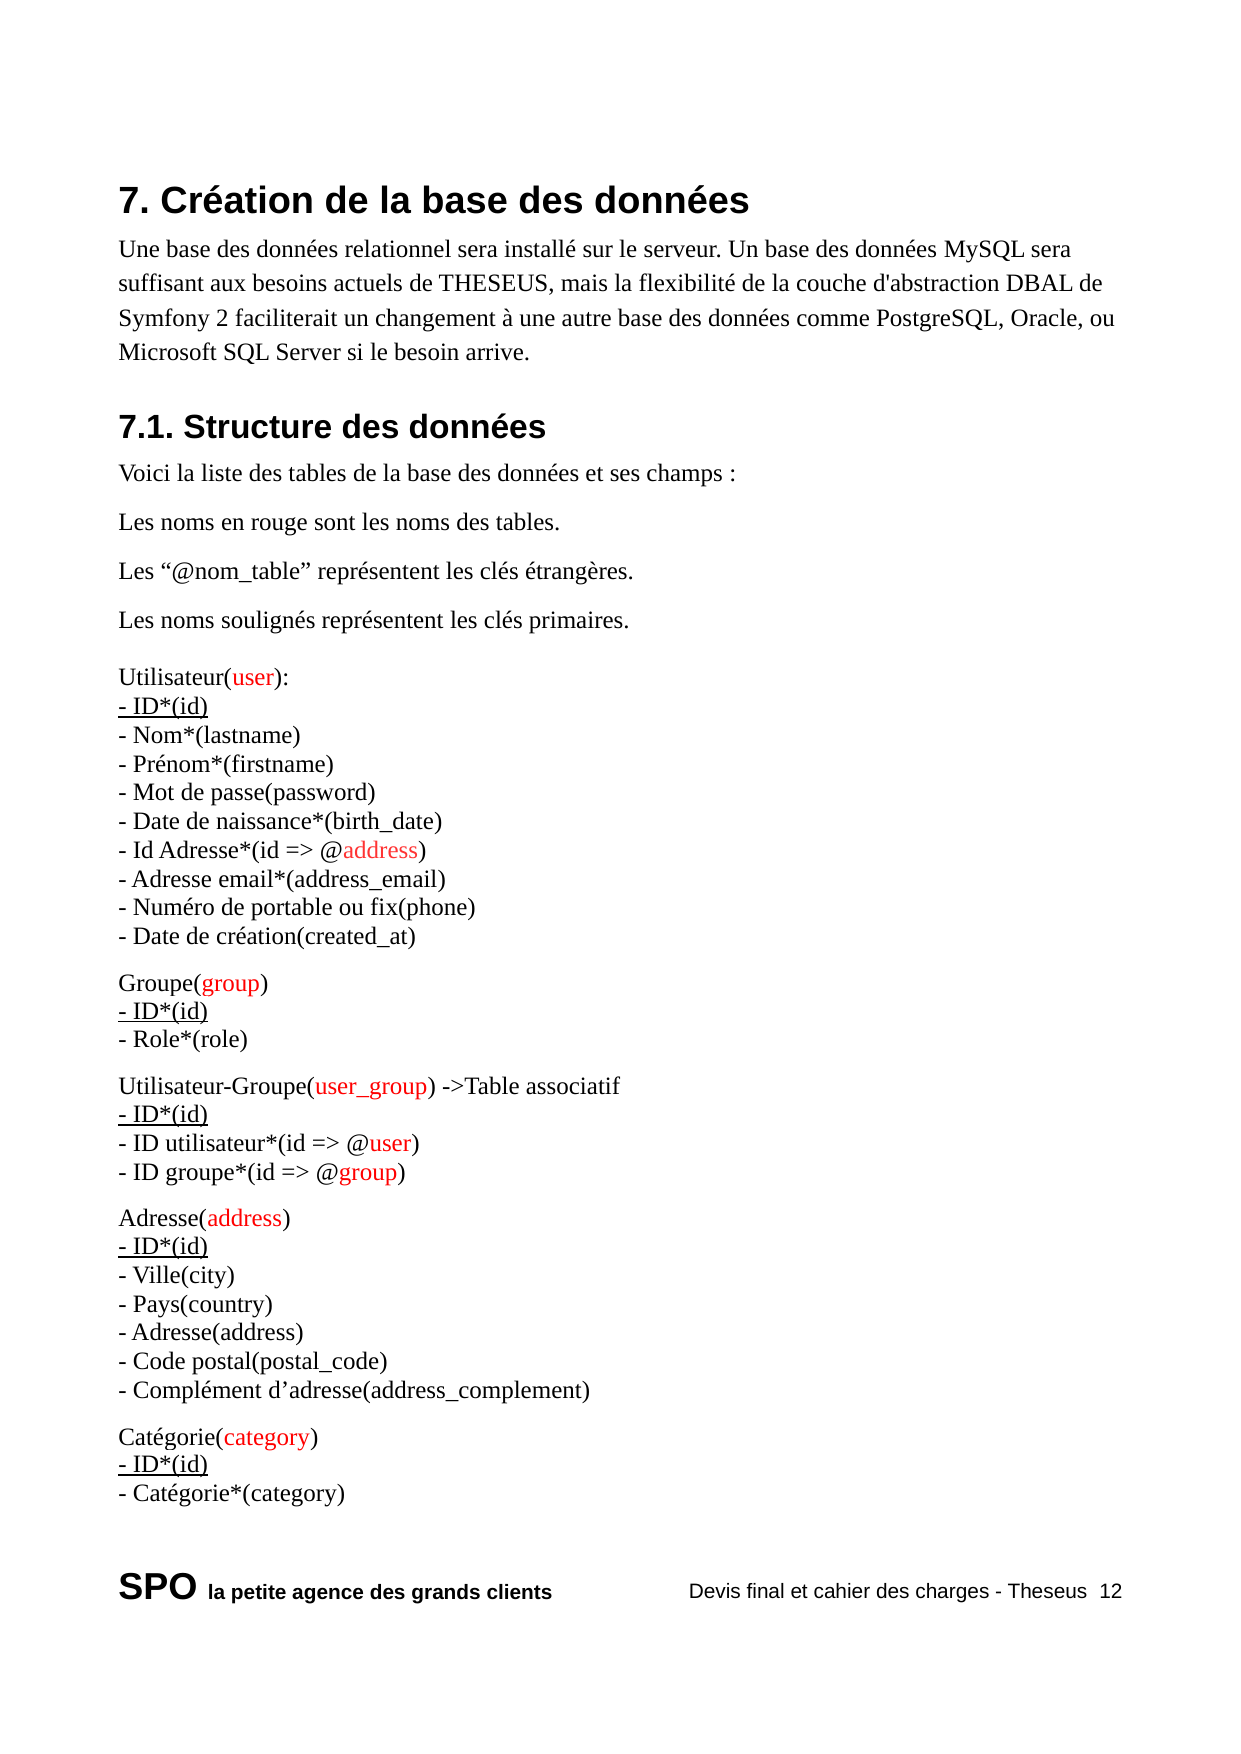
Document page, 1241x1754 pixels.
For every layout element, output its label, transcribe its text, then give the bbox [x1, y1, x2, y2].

text Les noms en rouge sont les noms des tables. [118, 507, 1122, 536]
text - Numéro de portable ou fix(phone) [118, 893, 1122, 922]
text - Ville(city) [118, 1260, 1122, 1289]
text - Role*(role) [118, 1025, 1122, 1054]
text - Prénom*(firstname) [118, 749, 1122, 778]
text - ID*(id) [118, 692, 1122, 720]
text - Adresse(address) [118, 1318, 1122, 1347]
text - Complément d’adresse(address_complement) [118, 1375, 1122, 1404]
text - Code postal(postal_code) [118, 1347, 1122, 1375]
text Les noms soulignés représentent les clés primaires. [118, 605, 1122, 634]
text - Id Adresse*(id => @address) [118, 835, 1122, 864]
text - ID*(id) [118, 1099, 1122, 1128]
text - Nom*(lastname) [118, 720, 1122, 749]
text Groupe(group) [118, 971, 1122, 996]
text - ID*(id) [118, 1450, 1122, 1479]
text Catégorie(category) [118, 1425, 1122, 1450]
text Adresse(address) [118, 1207, 1122, 1232]
subtitle 7.1. Structure des données [118, 407, 1122, 446]
text Les “@nom_table” représentent les clés étrangères. [118, 556, 1122, 585]
text - Catégorie*(category) [118, 1479, 1122, 1507]
text - Pays(country) [118, 1289, 1122, 1318]
text - ID*(id) [118, 1232, 1122, 1260]
text Utilisateur-Groupe(user_group) ->Table associatif [118, 1074, 1122, 1099]
text - Date de naissance*(birth_date) [118, 807, 1122, 835]
text - ID utilisateur*(id => @user) [118, 1128, 1122, 1157]
text Une base des données relationnel sera installé sur le serveur. Un base des données MySQL sera suffisant aux besoins actuels de THESEUS, mais la flexibilité de la couche d'abstraction DBAL de Symfony 2 faciliterait un changement à une autre base des données comme PostgreSQL, Oracle, ou Microsoft SQL Server si le besoin arrive. [118, 234, 1122, 366]
text - Date de création(created_at) [118, 922, 1122, 950]
subtitle 7. Création de la base des données [118, 178, 1122, 222]
text - Mot de passe(password) [118, 778, 1122, 807]
text - Adresse email*(address_email) [118, 864, 1122, 893]
text Voici la liste des tables de la base des données et ses champs : [118, 458, 1122, 487]
text - ID*(id) [118, 996, 1122, 1025]
text - ID groupe*(id => @group) [118, 1157, 1122, 1186]
text Utilisateur(user): [118, 663, 1122, 692]
